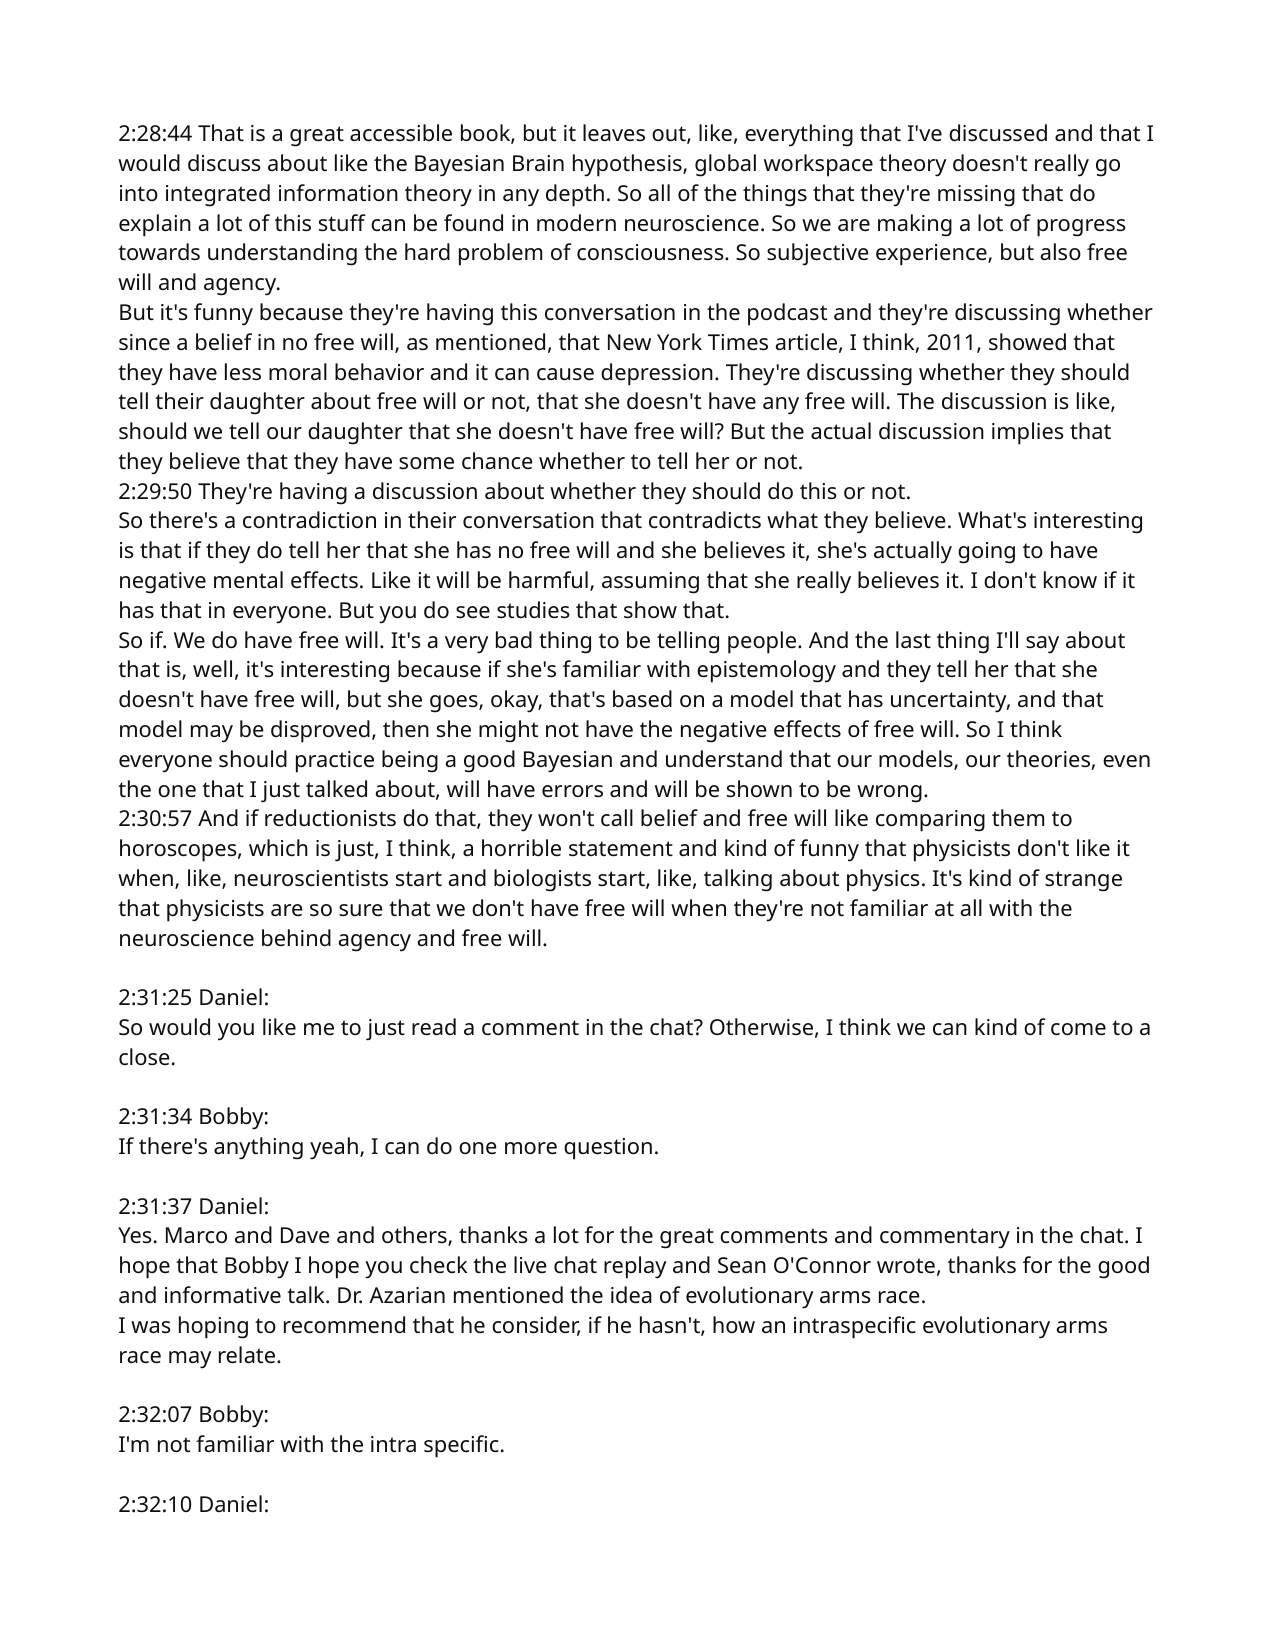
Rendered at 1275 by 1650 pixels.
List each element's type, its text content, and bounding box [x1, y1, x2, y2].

text If there's anything yeah, I can do one more question. [118, 1131, 1157, 1161]
text I'm not familiar with the intra specific. [118, 1429, 1157, 1459]
text 2:28:44 That is a great accessible book, but it leaves out, like, everything that I've discussed and that I would discuss about like the Bayesian Brain hypothesis, global workspace theory doesn't really go into integrated information theory in any depth. So all of the things that they're missing that do explain a lot of this stuff can be found in modern neuroscience. So we are making a lot of progress towards understanding the hard problem of consciousness. So subjective experience, but also free will and agency. [118, 118, 1157, 297]
text 2:29:50 They're having a discussion about whether they should do this or not. [118, 476, 1157, 505]
text So there's a contradiction in their conversation that contradicts what they believe. What's interesting is that if they do tell her that she has no free will and she believes it, she's actually going to have negative mental effects. Like it will be harmful, assuming that she really believes it. I don't know if it has that in everyone. But you do see studies that show that. [118, 505, 1157, 624]
text 2:31:34 Bobby: [118, 1101, 1157, 1131]
text 2:30:57 And if reductionists do that, they won't call belief and free will like comparing them to horoscopes, which is just, I think, a horrible statement and kind of funny that physicists don't like it when, like, neuroscientists start and biologists start, like, talking about physics. It's kind of strange that physicists are so sure that we don't have free will when they're not familiar at all with the neuroscience behind agency and free will. [118, 803, 1157, 952]
text But it's funny because they're having this conversation in the podcast and they're discussing whether since a belief in no free will, as mentioned, that New York Times article, I think, 2011, showed that they have less moral behavior and it can cause depression. They're discussing whether they should tell their daughter about free will or not, that she doesn't have any free will. The discussion is like, should we tell our daughter that she doesn't have free will? But the actual discussion implies that they believe that they have some chance whether to tell her or not. [118, 297, 1157, 476]
text 2:31:25 Daniel: [118, 982, 1157, 1012]
text 2:32:07 Bobby: [118, 1399, 1157, 1429]
text I was hoping to recommend that he consider, if he hasn't, how an intraspecific evolutionary arms race may relate. [118, 1310, 1157, 1369]
text So if. We do have free will. It's a very bad thing to be telling people. And the last thing I'll say about that is, well, it's interesting because if she's familiar with epistemology and they tell her that she doesn't have free will, but she goes, okay, that's based on a model that has uncertainty, and that model may be disproved, then she might not have the negative effects of free will. So I think everyone should practice being a good Bayesian and understand that our models, our theories, even the one that I just talked about, will have errors and will be shown to be wrong. [118, 624, 1157, 803]
text Yes. Marco and Dave and others, thanks a lot for the great comments and commentary in the chat. I hope that Bobby I hope you check the live chat replay and Sean O'Connor wrote, thanks for the good and informative talk. Dr. Azarian mentioned the idea of evolutionary arms race. [118, 1220, 1157, 1310]
text 2:31:37 Daniel: [118, 1191, 1157, 1220]
text 2:32:10 Daniel: [118, 1488, 1157, 1518]
text So would you like me to just read a comment in the chat? Otherwise, I think we can kind of come to a close. [118, 1012, 1157, 1071]
